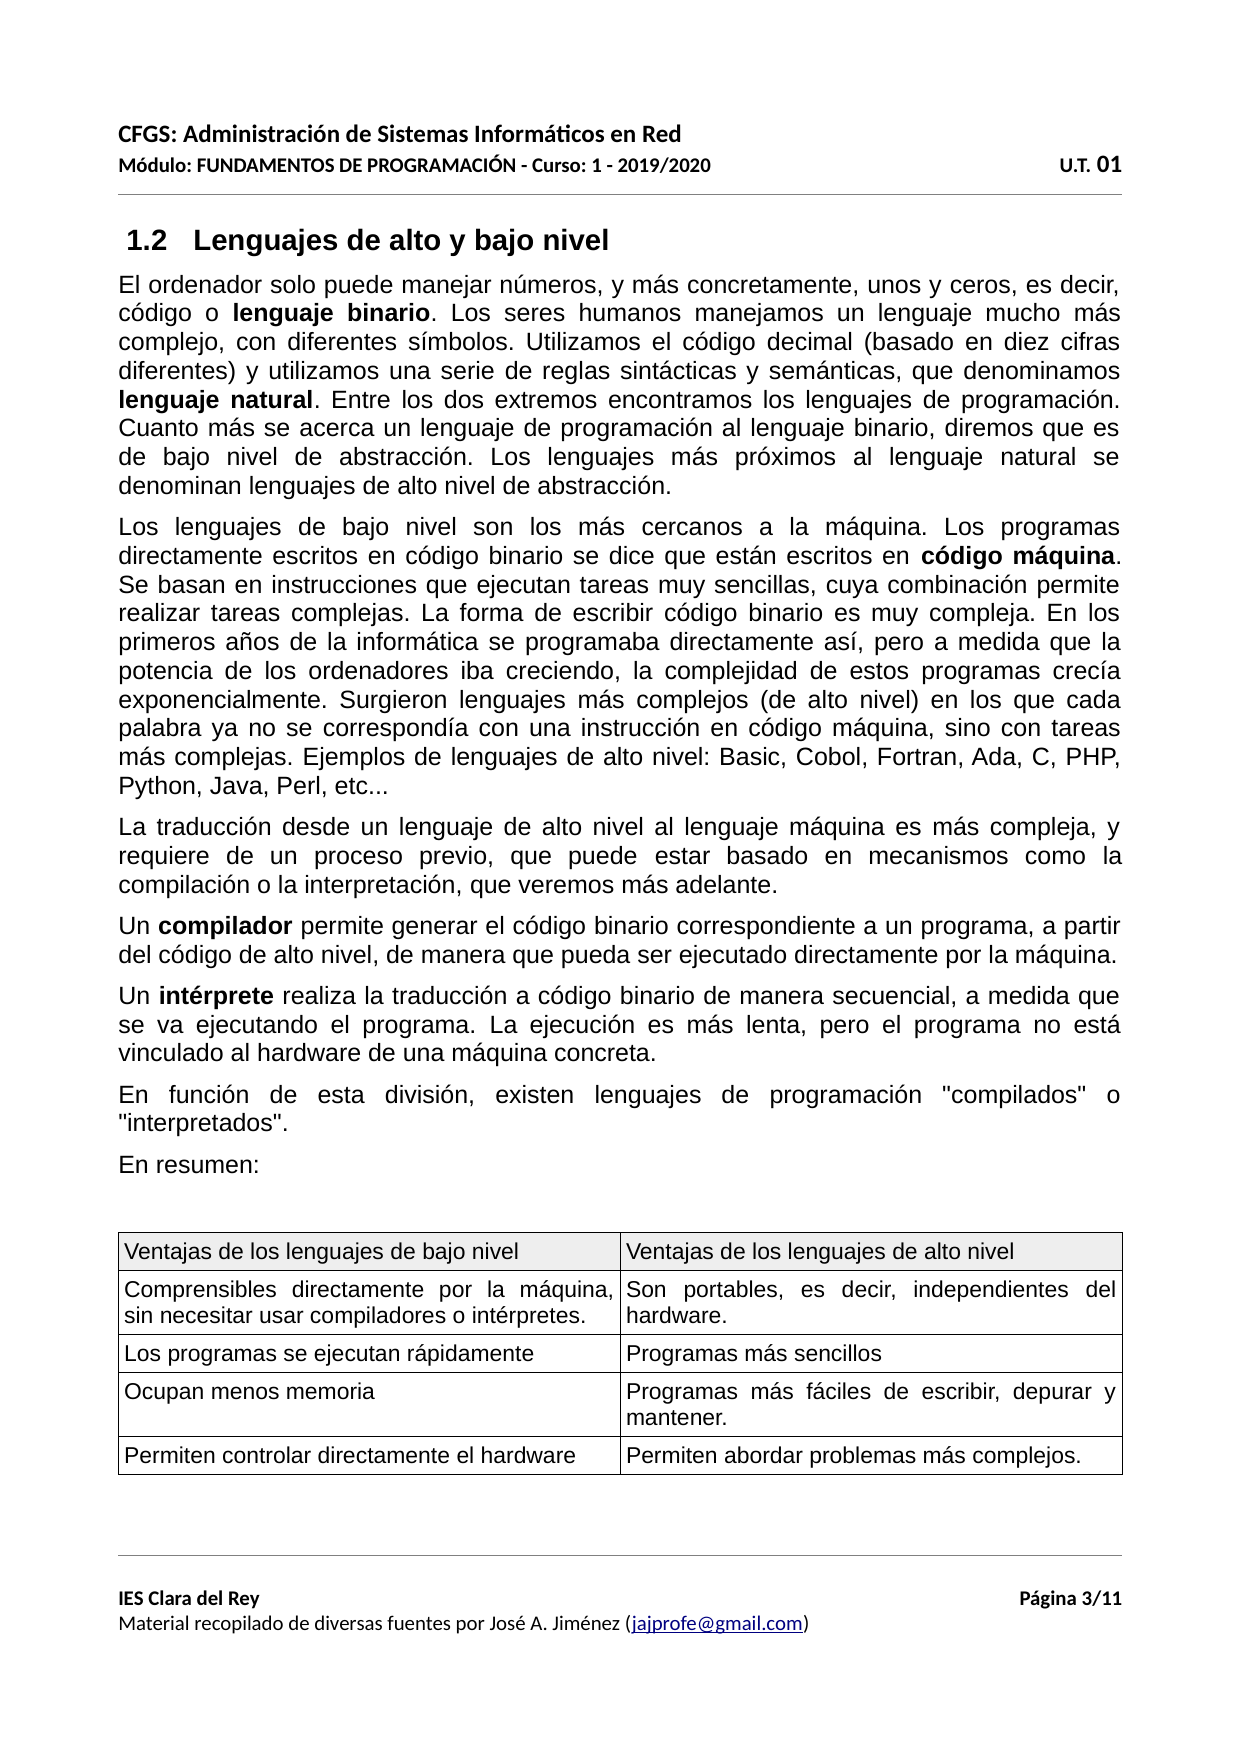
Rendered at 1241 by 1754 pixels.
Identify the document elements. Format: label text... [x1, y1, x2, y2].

text La traducción desde un lenguaje de alto nivel al lenguaje máquina es más compleja, y requiere de un proceso previo, que puede estar basado en mecanismos como la compilación o la interpretación, que veremos más adelante. [118, 812, 1122, 898]
text Un compilador permite generar el código binario correspondiente a un programa, a partir del código de alto nivel, de manera que pueda ser ejecutado directamente por la máquina. [118, 911, 1122, 968]
table_cell Ocupan menos memoria [119, 1373, 620, 1436]
text En función de esta división, existen lenguajes de programación "compilados" o "interpretados". [118, 1079, 1122, 1137]
table_cell Programas más fáciles de escribir, depurar y mantener. [621, 1373, 1122, 1436]
table_cell Son portables, es decir, independientes del hardware. [621, 1271, 1122, 1334]
table_cell Los programas se ejecutan rápidamente [119, 1335, 620, 1372]
text En resumen: [118, 1149, 1122, 1178]
table_header Ventajas de los lenguajes de alto nivel [621, 1233, 1122, 1270]
text Los lenguajes de bajo nivel son los más cercanos a la máquina. Los programas directamente escritos en código binario se dice que están escritos en código máquina. Se basan en instrucciones que ejecutan tareas muy sencillas, cuya combinación permite realizar tareas complejas. La forma de escribir código binario es muy compleja. En los primeros años de la informática se programaba directamente así, pero a medida que la potencia de los ordenadores iba creciendo, la complejidad de estos programas crecía exponencialmente. Surgieron lenguajes más complejos (de alto nivel) en los que cada palabra ya no se correspondía con una instrucción en código máquina, sino con tareas más complejas. Ejemplos de lenguajes de alto nivel: Basic, Cobol, Fortran, Ada, C, PHP, Python, Java, Perl, etc... [118, 512, 1122, 799]
table_cell Programas más sencillos [621, 1335, 1122, 1372]
text Un intérprete realiza la traducción a código binario de manera secuencial, a medida que se va ejecutando el programa. La ejecución es más lenta, pero el programa no está vinculado al hardware de una máquina concreta. [118, 981, 1122, 1067]
table_cell Permiten abordar problemas más complejos. [621, 1437, 1122, 1474]
table_header Ventajas de los lenguajes de bajo nivel [119, 1233, 620, 1270]
table_cell Permiten controlar directamente el hardware [119, 1437, 620, 1474]
table_cell Comprensibles directamente por la máquina, sin necesitar usar compiladores o intérpretes. [119, 1271, 620, 1334]
subtitle Lenguajes de alto y bajo nivel [118, 223, 1122, 257]
text El ordenador solo puede manejar números, y más concretamente, unos y ceros, es decir, código o lenguaje binario. Los seres humanos manejamos un lenguaje mucho más complejo, con diferentes símbolos. Utilizamos el código decimal (basado en diez cifras diferentes) y utilizamos una serie de reglas sintácticas y semánticas, que denominamos lenguaje natural. Entre los dos extremos encontramos los lenguajes de programación. Cuanto más se acerca un lenguaje de programación al lenguaje binario, diremos que es de bajo nivel de abstracción. Los lenguajes más próximos al lenguaje natural se denominan lenguajes de alto nivel de abstracción. [118, 269, 1122, 499]
